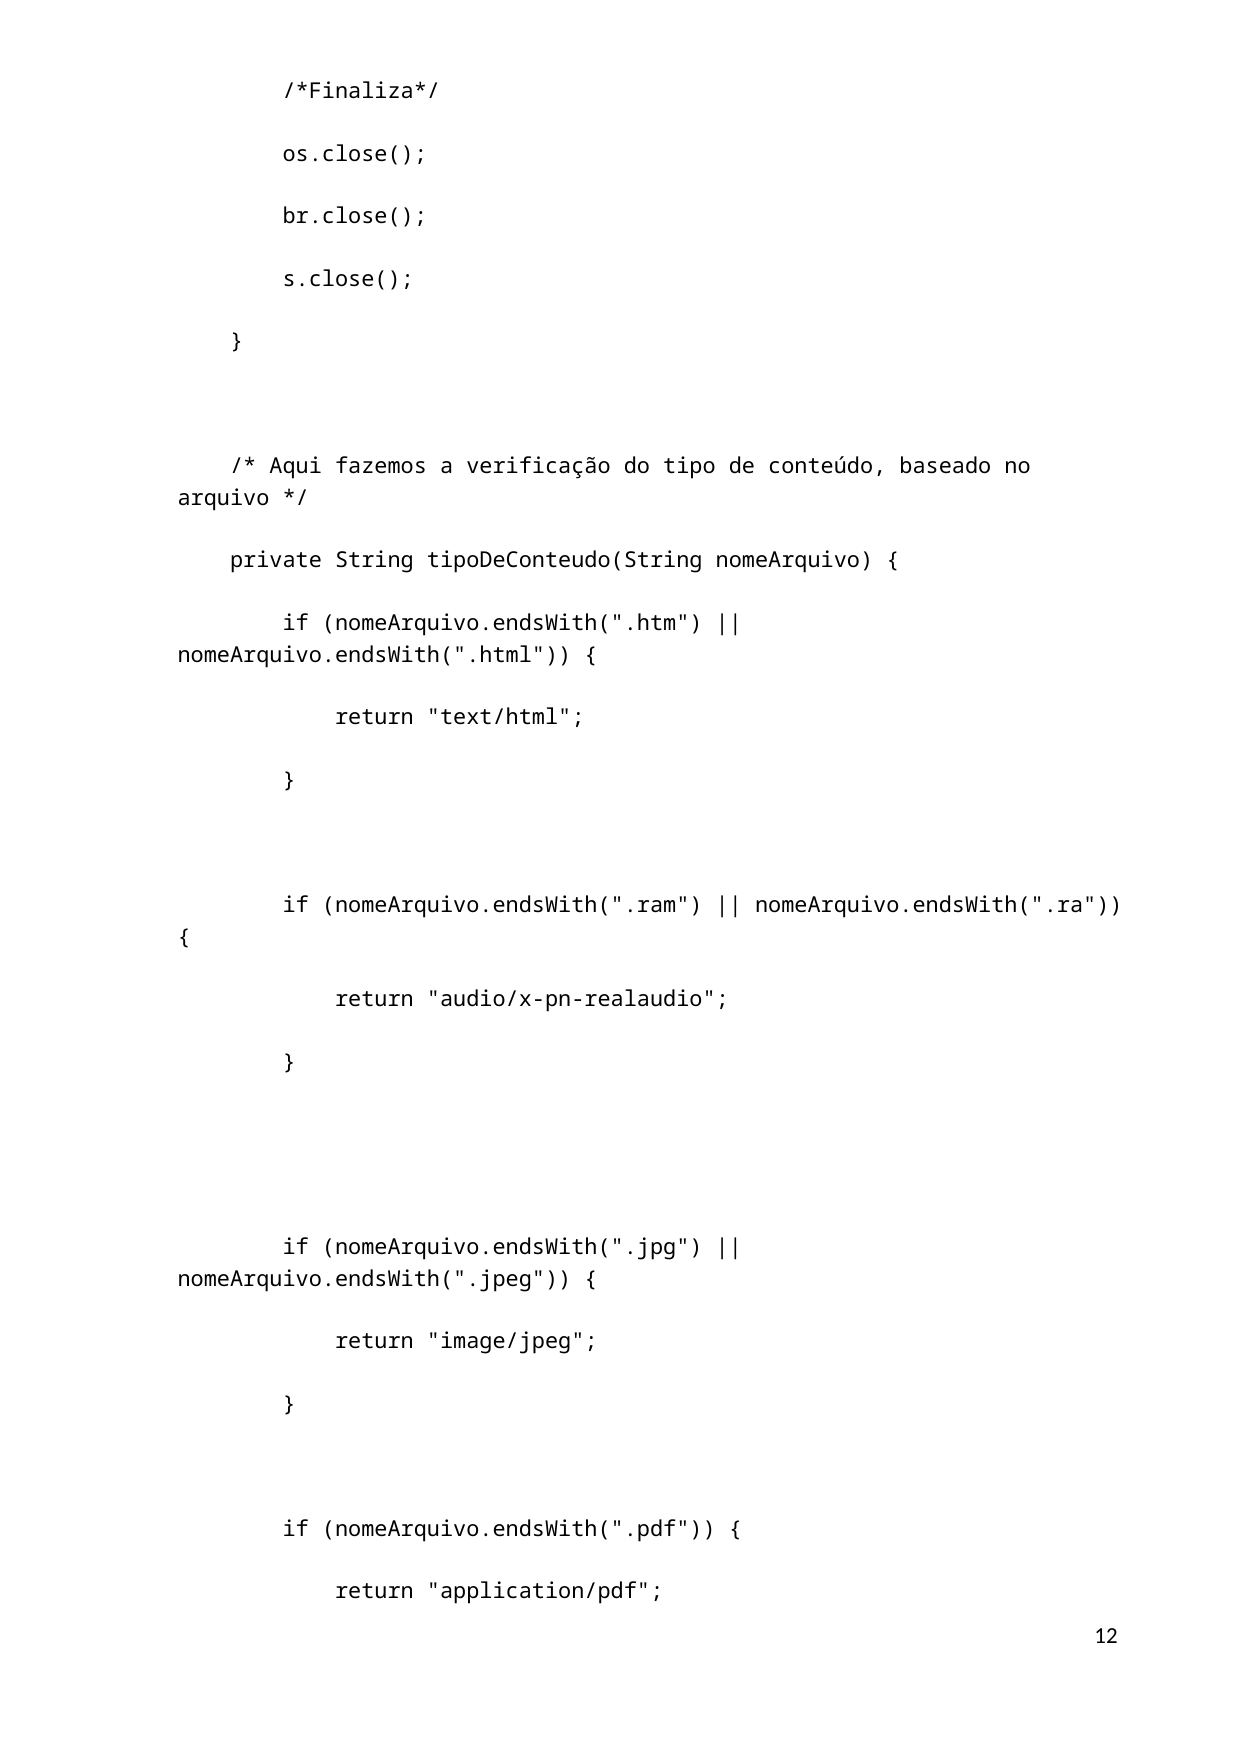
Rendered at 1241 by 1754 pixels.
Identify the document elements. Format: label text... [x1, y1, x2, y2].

text if (nomeArquivo.endsWith(".pdf")) { [177, 1513, 1129, 1543]
text } [177, 1046, 1129, 1075]
text private String tipoDeConteudo(String nomeArquivo) { [177, 544, 1129, 574]
text br.close(); [177, 200, 1129, 230]
text s.close(); [177, 262, 1129, 292]
text } [177, 1388, 1129, 1418]
text return "image/jpeg"; [177, 1326, 1129, 1355]
text return "application/pdf"; [177, 1576, 1129, 1605]
text if (nomeArquivo.endsWith(".htm") || nomeArquivo.endsWith(".html")) { [177, 607, 1129, 668]
text return "text/html"; [177, 701, 1129, 731]
text /* Aqui fazemos a verificação do tipo de conteúdo, baseado no arquivo */ [177, 450, 1129, 512]
text if (nomeArquivo.endsWith(".jpg") || nomeArquivo.endsWith(".jpeg")) { [177, 1231, 1129, 1293]
text /*Finaliza*/ [177, 75, 1129, 105]
text if (nomeArquivo.endsWith(".ram") || nomeArquivo.endsWith(".ra")) { [177, 889, 1129, 950]
text } [177, 764, 1129, 793]
text return "audio/x-pn-realaudio"; [177, 983, 1129, 1013]
text } [177, 325, 1129, 355]
text os.close(); [177, 137, 1129, 167]
